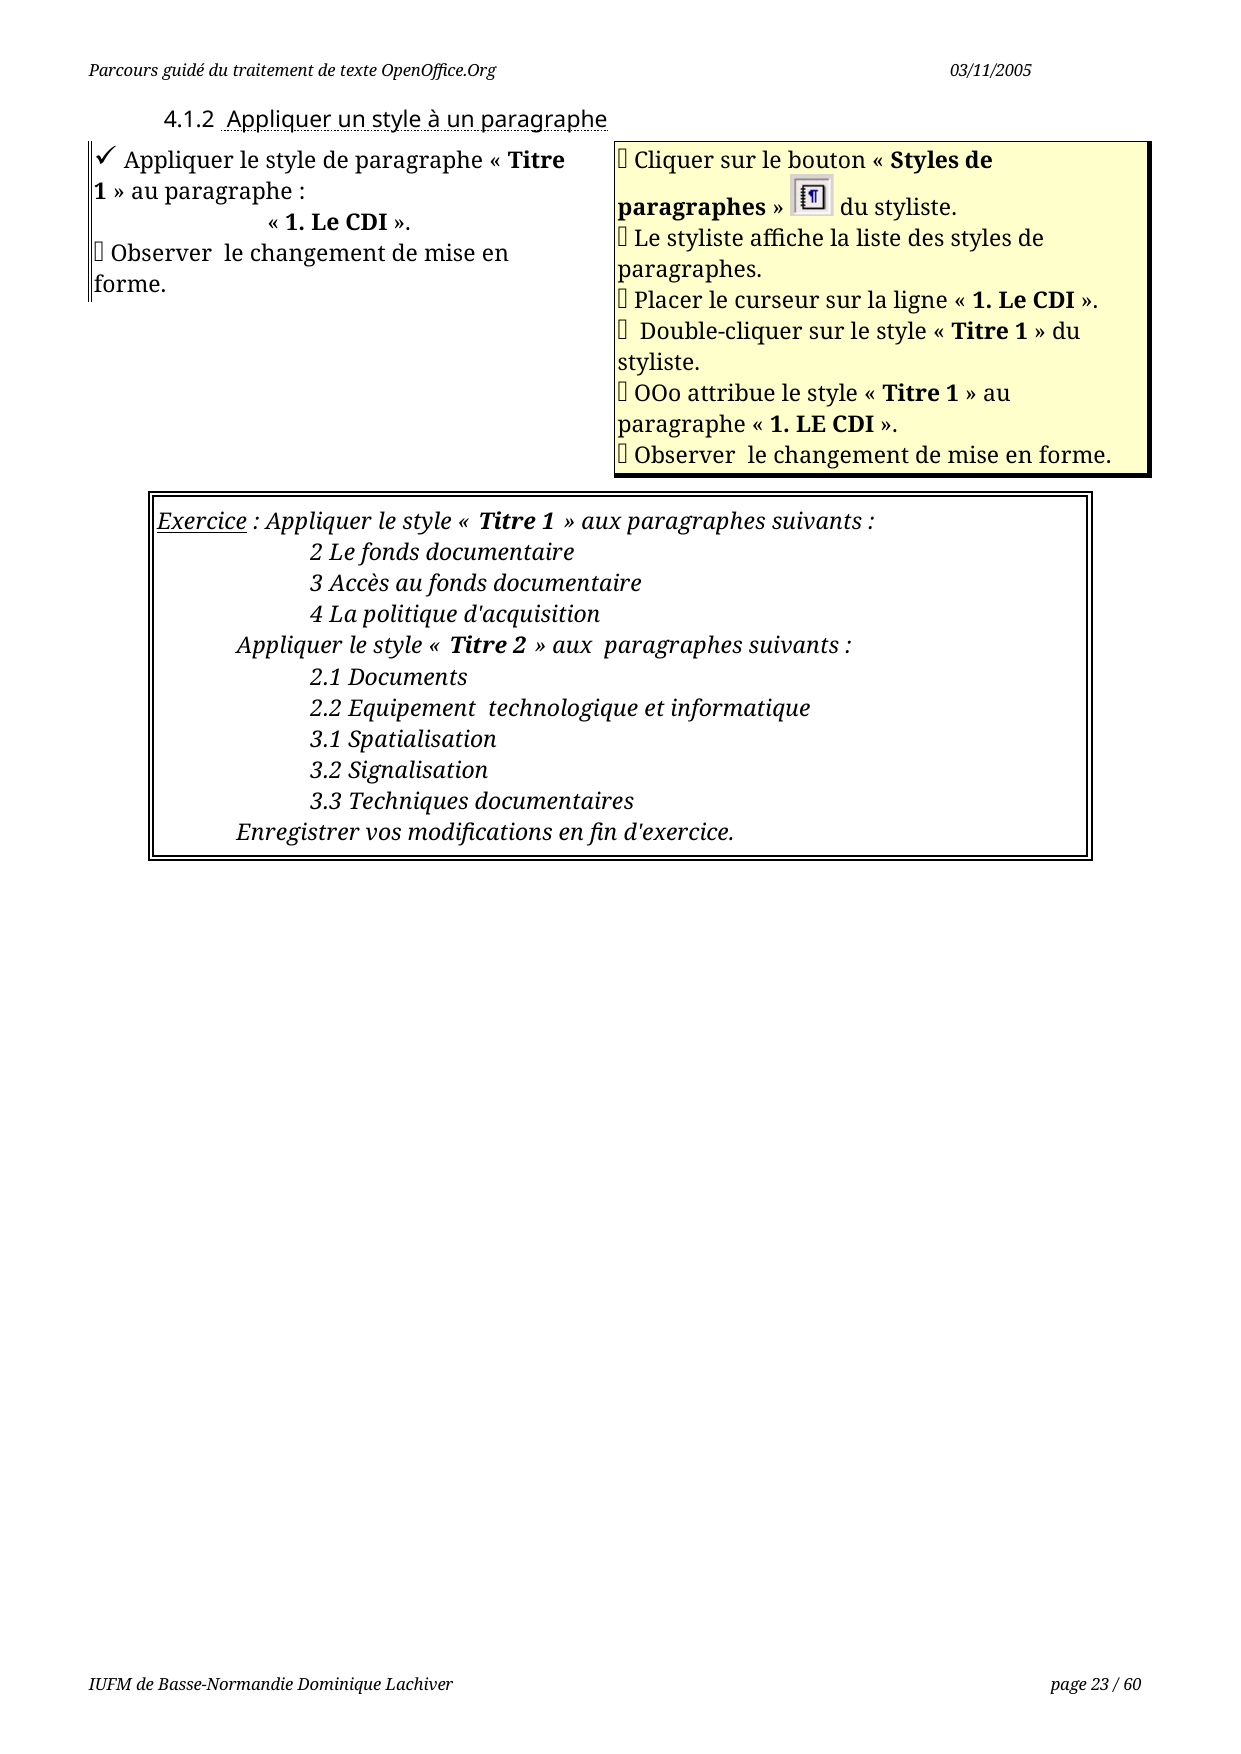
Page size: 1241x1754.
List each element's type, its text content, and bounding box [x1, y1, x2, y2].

picture [790, 174, 834, 216]
table_header [587, 141, 614, 478]
text Exercice : Appliquer le style « Titre 1 » aux paragraphes suivants : 2 Le fonds documentaire 3 Accès au fonds documentaire 4 La politique d'acquisition Appliquer le style « Titre 2 » aux paragraphes suivants : 2.1 Documents 2.2 Equipement technologique et informatique 3.1 Spatialisation 3.2 Signalisation 3.3 Techniques documentaires Enregistrer vos modifications en fin d'exercice. [150, 493, 1091, 859]
subtitle Appliquer un style à un paragraphe [163, 103, 1152, 134]
table_header  Appliquer le style de paragraphe « Titre 1 » au paragraphe : « 1. Le CDI ».  Observer le changement de mise en forme. [89, 141, 587, 478]
